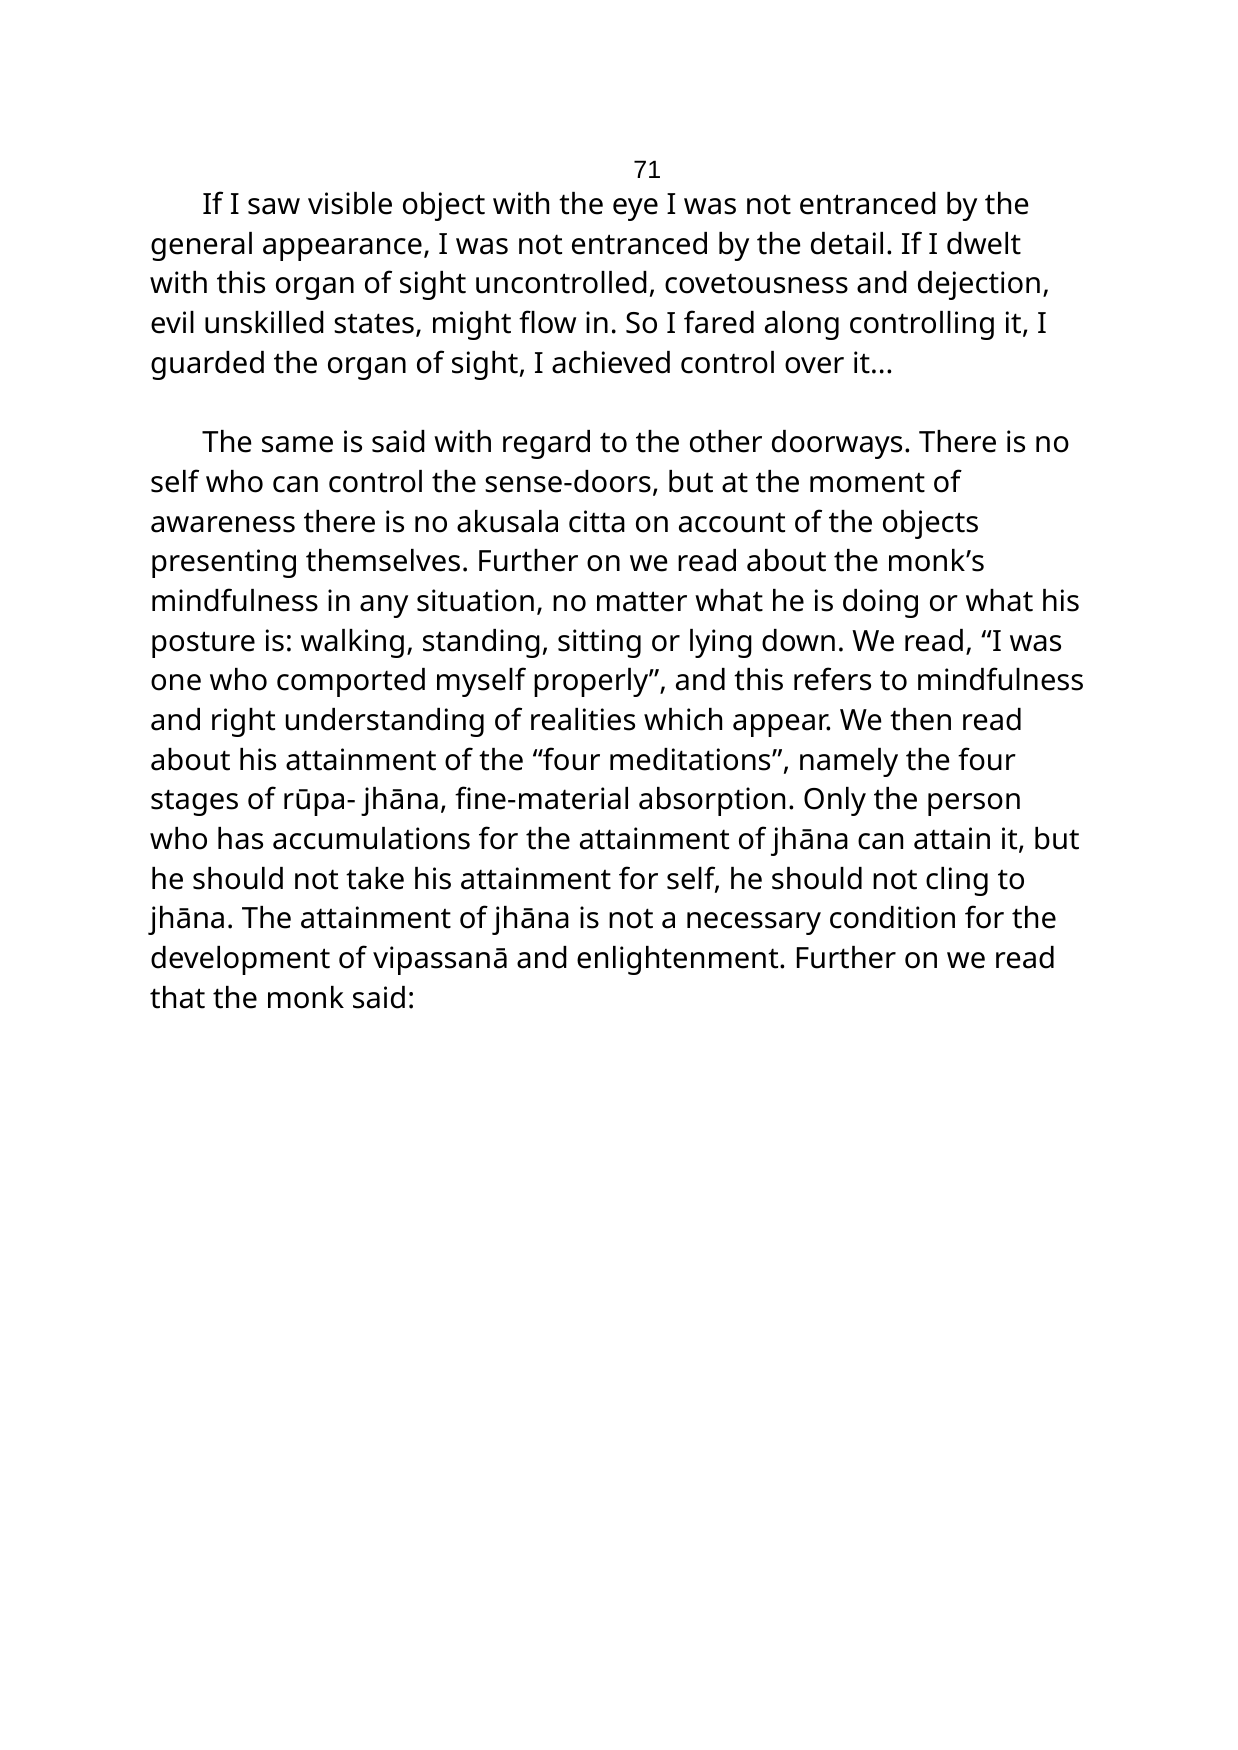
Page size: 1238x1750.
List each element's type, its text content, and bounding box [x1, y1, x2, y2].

text The same is said with regard to the other doorways. There is no self who can control the sense-doors, but at the moment of awareness there is no akusala citta on account of the objects presenting themselves. Further on we read about the monk’s mindfulness in any situation, no matter what he is doing or what his posture is: walking, standing, sitting or lying down. We read, “I was one who comported myself properly”, and this refers to mindfulness and right understanding of realities which appear. We then read about his attainment of the “four meditations”, namely the four stages of rūpa- jhāna, fine-material absorption. Only the person who has accumulations for the attainment of jhāna can attain it, but he should not take his attainment for self, he should not cling to jhāna. The attainment of jhāna is not a necessary condition for the development of vipassanā and enlightenment. Further on we read that the monk said: [150, 421, 1087, 1017]
text If I saw visible object with the eye I was not entranced by the general appearance, I was not entranced by the detail. If I dwelt with this organ of sight uncontrolled, covetousness and dejection, evil unskilled states, might flow in. So I fared along controlling it, I guarded the organ of sight, I achieved control over it... [150, 183, 1087, 382]
